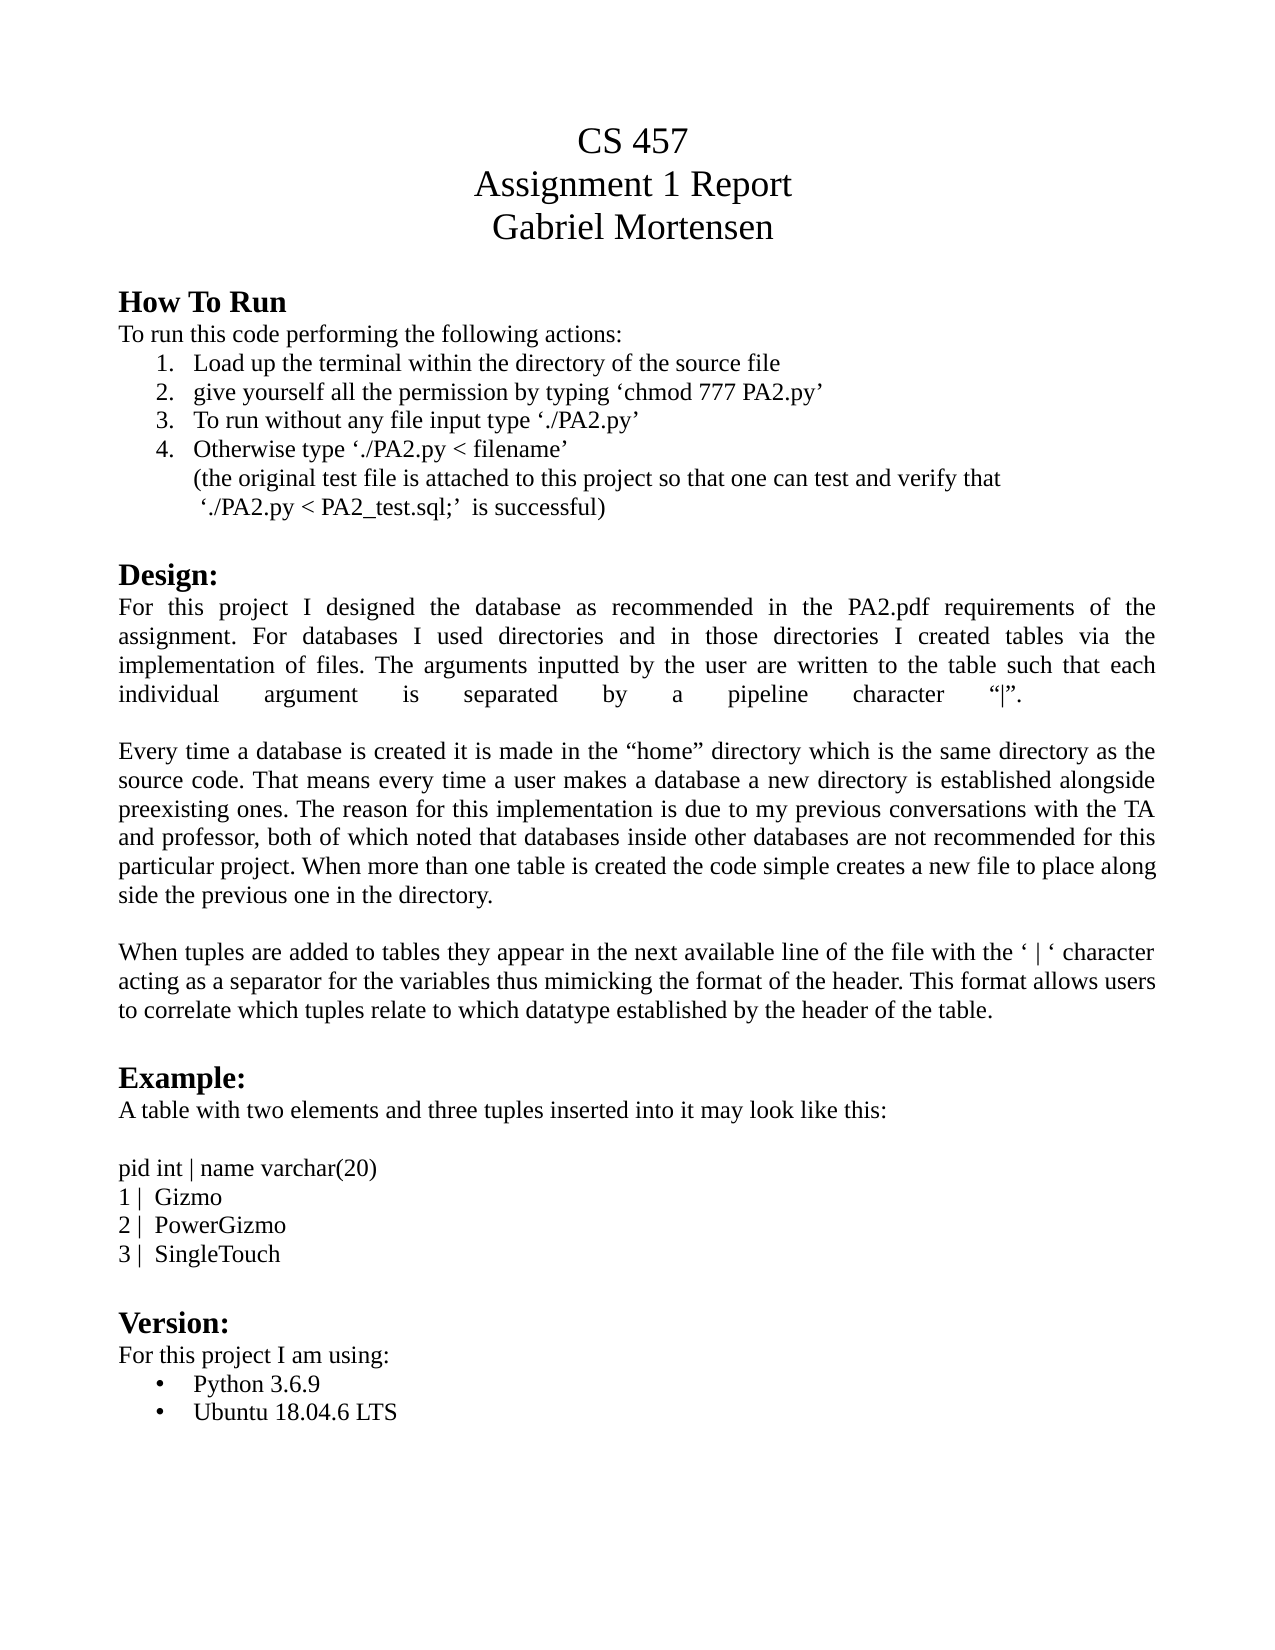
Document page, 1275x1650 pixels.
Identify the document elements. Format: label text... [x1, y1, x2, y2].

list Python 3.6.9 [156, 1369, 1157, 1397]
text A table with two elements and three tuples inserted into it may look like this: [118, 1096, 1157, 1124]
list Otherwise type ‘./PA2.py < filename’ (the original test file is attached to this project so that one can test and verify that ‘./PA2.py < PA2_test.sql;’ is successful) [156, 434, 1157, 521]
text How To Run [118, 283, 1157, 319]
text 2 | PowerGizmo [118, 1211, 1157, 1239]
text When tuples are added to tables they appear in the next available line of the file with the ‘ | ‘ character acting as a separator for the variables thus mimicking the format of the header. This format allows users to correlate which tuples relate to which datatype established by the header of the table. [118, 937, 1157, 1024]
text To run this code performing the following actions: [118, 319, 1157, 348]
text pid int | name varchar(20) [118, 1153, 1157, 1182]
text 1 | Gizmo [118, 1182, 1157, 1211]
text Version: [118, 1268, 1157, 1340]
text Example: [118, 1060, 1157, 1096]
list To run without any file input type ‘./PA2.py’ [156, 406, 1157, 434]
list Ubuntu 18.04.6 LTS [156, 1397, 1157, 1455]
list Load up the terminal within the directory of the source file [156, 348, 1157, 377]
text CS 457 Assignment 1 Report Gabriel Mortensen [118, 118, 1157, 247]
text Design: For this project I designed the database as recommended in the PA2.pdf requirements of the assignment. For databases I used directories and in those directories I created tables via the implementation of files. The arguments inputted by the user are written to the table such that each individual argument is separated by a pipeline character “|”. Every time a database is created it is made in the “home” directory which is the same directory as the source code. That means every time a user makes a database a new directory is established alongside preexisting ones. The reason for this implementation is due to my previous conversations with the TA and professor, both of which noted that databases inside other databases are not recommended for this particular project. When more than one table is created the code simple creates a new file to place along side the previous one in the directory. [118, 557, 1157, 909]
text 3 | SingleTouch [118, 1239, 1157, 1268]
list give yourself all the permission by typing ‘chmod 777 PA2.py’ [156, 377, 1157, 406]
text For this project I am using: [118, 1340, 1157, 1369]
